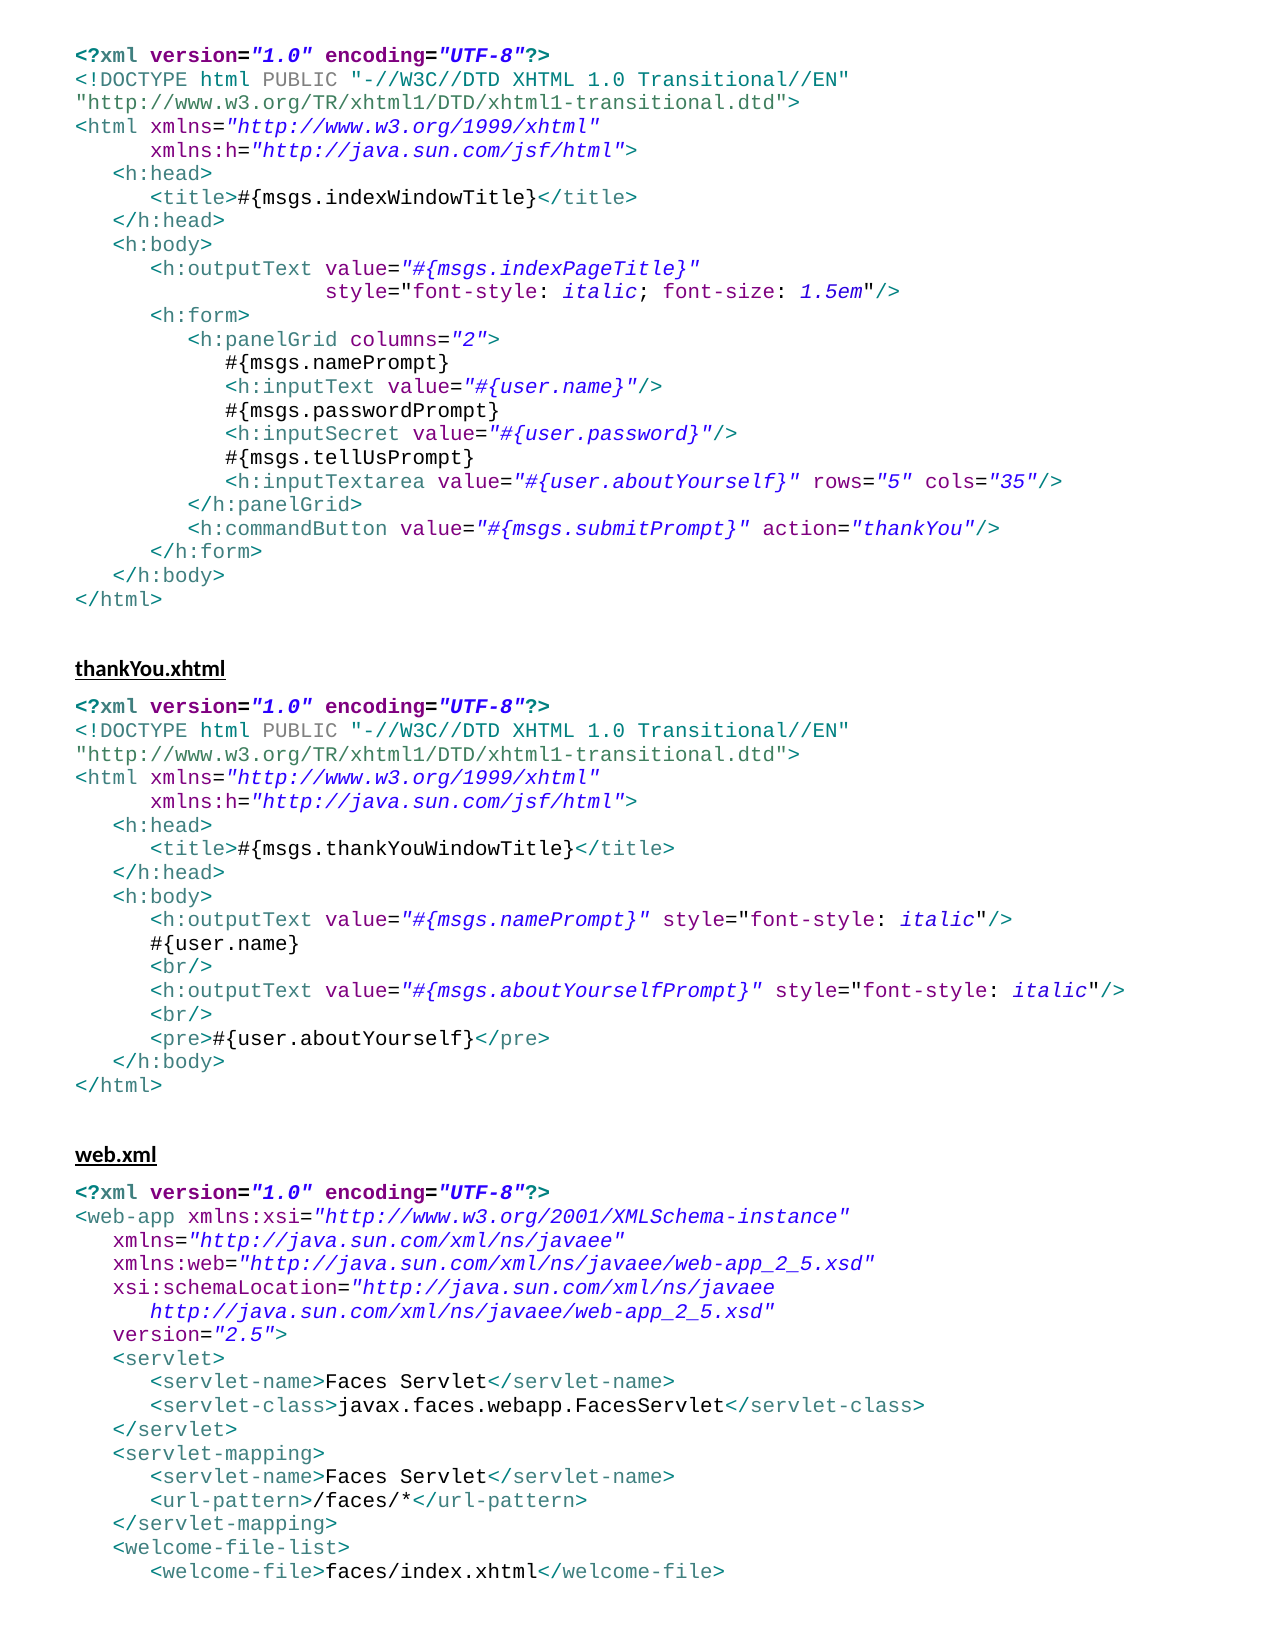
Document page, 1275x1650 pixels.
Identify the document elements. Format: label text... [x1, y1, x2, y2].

text <h:head> [75, 815, 1230, 838]
text <title>#{msgs.thankYouWindowTitle}</title> [75, 838, 1230, 862]
text <pre>#{user.aboutYourself}</pre> [75, 1027, 1230, 1051]
text <?xml version="1.0" encoding="UTF-8"?> [75, 1182, 1230, 1206]
text web.xml [75, 1140, 1230, 1168]
text <!DOCTYPE html PUBLIC "-//W3C//DTD XHTML 1.0 Transitional//EN" [75, 720, 1230, 744]
text </html> [75, 1075, 1230, 1098]
text <h:inputText value="#{user.name}"/> [75, 376, 1230, 400]
text "http://www.w3.org/TR/xhtml1/DTD/xhtml1-transitional.dtd"> [75, 92, 1230, 116]
text <h:body> [75, 234, 1230, 258]
text <h:inputTextarea value="#{user.aboutYourself}" rows="5" cols="35"/> [75, 471, 1230, 494]
text #{msgs.namePrompt} [75, 352, 1230, 376]
text <h:panelGrid columns="2"> [75, 329, 1230, 352]
text <h:commandButton value="#{msgs.submitPrompt}" action="thankYou"/> [75, 518, 1230, 542]
text </html> [75, 589, 1230, 612]
text xmlns:h="http://java.sun.com/jsf/html"> [75, 791, 1230, 815]
text <h:inputSecret value="#{user.password}"/> [75, 423, 1230, 447]
text <welcome-file-list> [75, 1537, 1230, 1561]
text http://java.sun.com/xml/ns/javaee/web-app_2_5.xsd" [75, 1301, 1230, 1324]
text <h:body> [75, 886, 1230, 909]
text <title>#{msgs.indexWindowTitle}</title> [75, 187, 1230, 211]
text thankYou.xhtml [75, 654, 1230, 682]
text #{user.name} [75, 933, 1230, 957]
text xmlns="http://java.sun.com/xml/ns/javaee" [75, 1230, 1230, 1253]
text <servlet-name>Faces Servlet</servlet-name> [75, 1372, 1230, 1395]
text <h:outputText value="#{msgs.aboutYourselfPrompt}" style="font-style: italic"/> [75, 980, 1230, 1004]
text #{msgs.tellUsPrompt} [75, 447, 1230, 471]
text <servlet-class>javax.faces.webapp.FacesServlet</servlet-class> [75, 1395, 1230, 1419]
text <?xml version="1.0" encoding="UTF-8"?> [75, 45, 1230, 69]
text <h:outputText value="#{msgs.indexPageTitle}" [75, 258, 1230, 281]
text <!DOCTYPE html PUBLIC "-//W3C//DTD XHTML 1.0 Transitional//EN" [75, 69, 1230, 92]
text <welcome-file>faces/index.xhtml</welcome-file> [75, 1561, 1230, 1584]
text </h:panelGrid> [75, 494, 1230, 518]
text </h:form> [75, 542, 1230, 565]
text <html xmlns="http://www.w3.org/1999/xhtml" [75, 767, 1230, 791]
text </h:head> [75, 211, 1230, 234]
text </h:head> [75, 862, 1230, 886]
text <url-pattern>/faces/*</url-pattern> [75, 1490, 1230, 1513]
text style="font-style: italic; font-size: 1.5em"/> [75, 281, 1230, 305]
text <web-app xmlns:xsi="http://www.w3.org/2001/XMLSchema-instance" [75, 1206, 1230, 1230]
text </servlet> [75, 1419, 1230, 1442]
text <br/> [75, 1004, 1230, 1027]
text <h:head> [75, 163, 1230, 187]
text <?xml version="1.0" encoding="UTF-8"?> [75, 696, 1230, 720]
text <servlet-mapping> [75, 1442, 1230, 1466]
text </servlet-mapping> [75, 1513, 1230, 1537]
text xmlns:web="http://java.sun.com/xml/ns/javaee/web-app_2_5.xsd" [75, 1253, 1230, 1277]
text #{msgs.passwordPrompt} [75, 400, 1230, 423]
text </h:body> [75, 565, 1230, 589]
text "http://www.w3.org/TR/xhtml1/DTD/xhtml1-transitional.dtd"> [75, 744, 1230, 767]
text version="2.5"> [75, 1324, 1230, 1348]
text <html xmlns="http://www.w3.org/1999/xhtml" [75, 116, 1230, 139]
text <h:form> [75, 305, 1230, 329]
text <servlet> [75, 1348, 1230, 1372]
text <servlet-name>Faces Servlet</servlet-name> [75, 1466, 1230, 1490]
text <br/> [75, 957, 1230, 980]
text <h:outputText value="#{msgs.namePrompt}" style="font-style: italic"/> [75, 909, 1230, 933]
text xsi:schemaLocation="http://java.sun.com/xml/ns/javaee [75, 1277, 1230, 1301]
text xmlns:h="http://java.sun.com/jsf/html"> [75, 139, 1230, 163]
text </h:body> [75, 1051, 1230, 1075]
